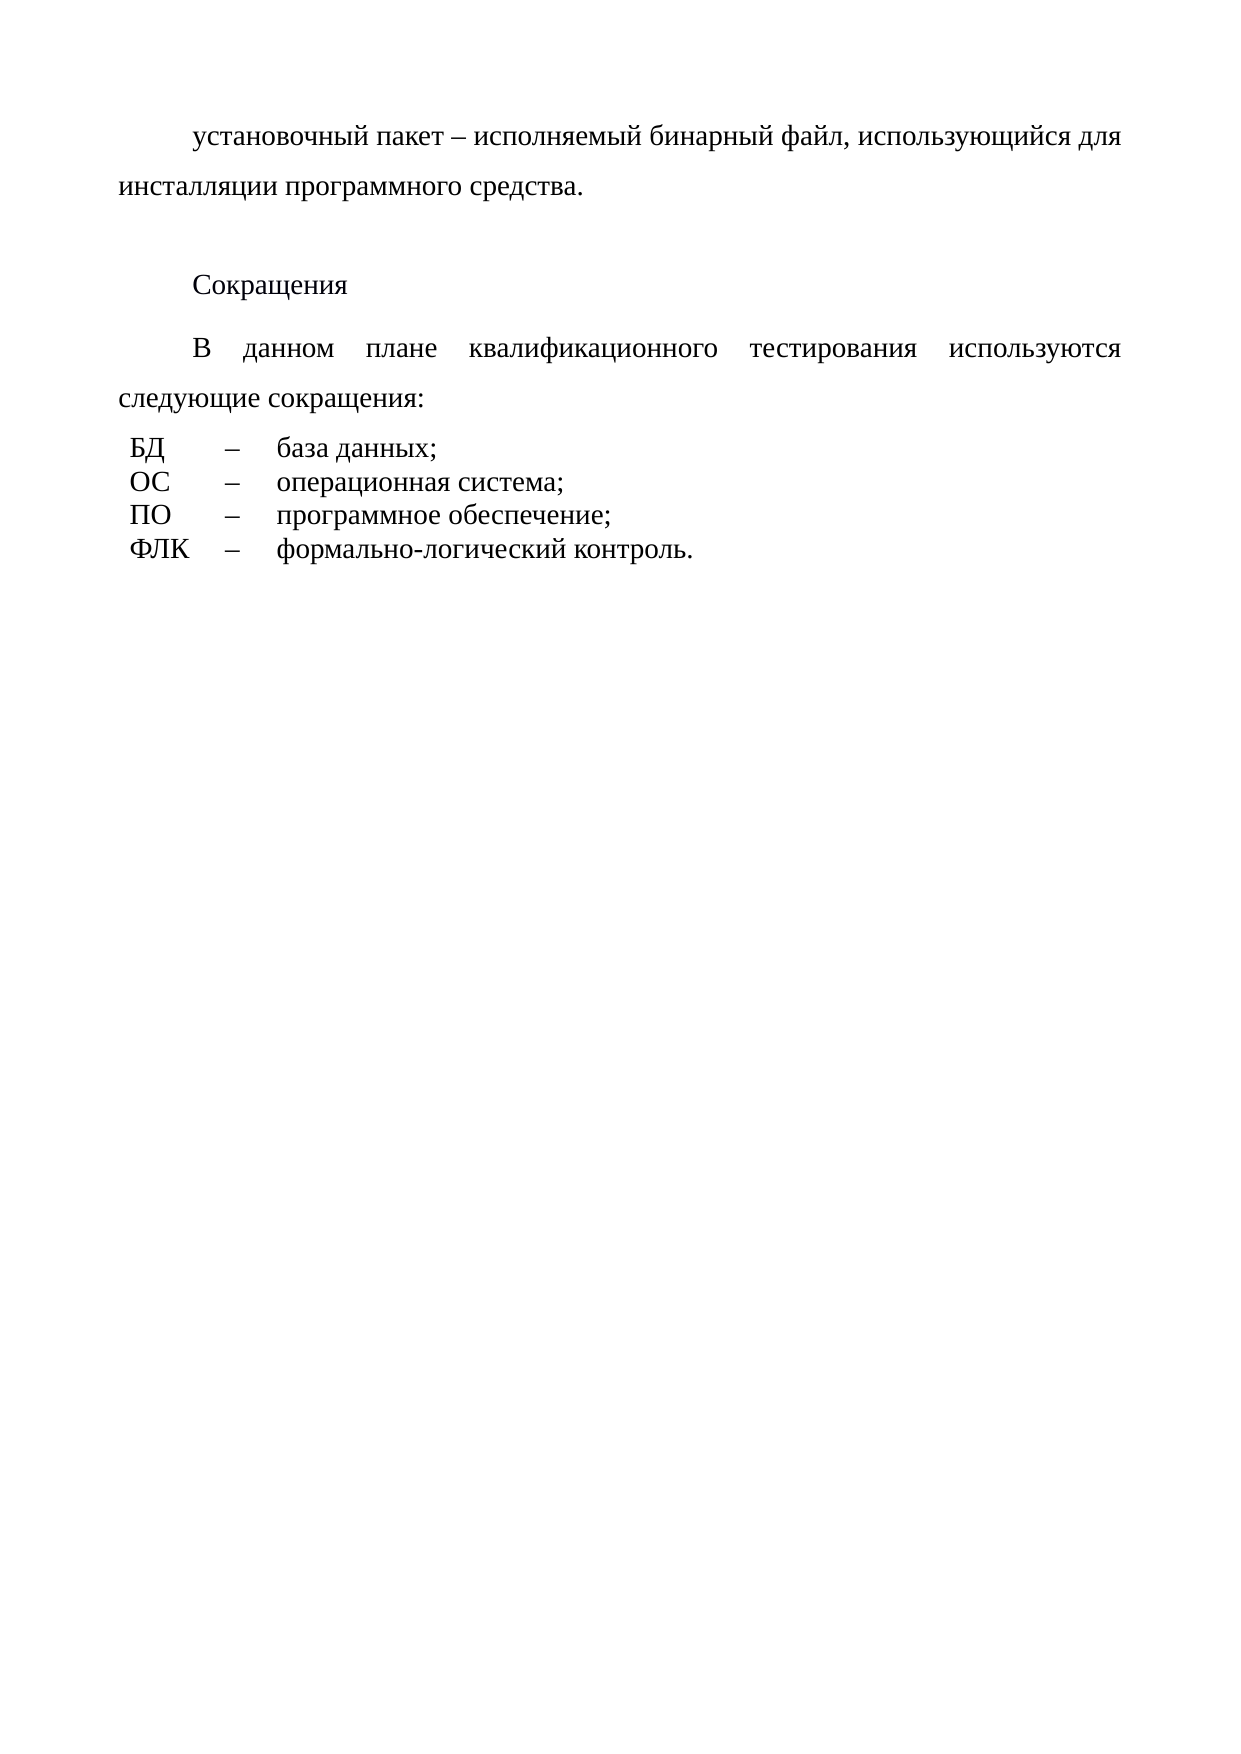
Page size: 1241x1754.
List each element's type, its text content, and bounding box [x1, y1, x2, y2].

table_cell ПО [118, 498, 206, 531]
table_cell – [206, 498, 265, 531]
table_cell формально-логический контроль. [265, 531, 1092, 564]
table_cell – [206, 531, 265, 564]
table_header БД [118, 430, 206, 464]
table_header база данных; [265, 430, 1092, 464]
table_header – [206, 430, 265, 464]
table_cell ОС [118, 464, 206, 497]
text В данном плане квалификационного тестирования используются следующие сокращения: [118, 330, 1122, 413]
text установочный пакет – исполняемый бинарный файл, использующийся для инсталляции программного средства. [118, 118, 1122, 202]
subtitle Сокращения [118, 267, 1122, 300]
table_cell – [206, 464, 265, 497]
table_cell операционная система; [265, 464, 1092, 497]
table_cell ФЛК [118, 531, 206, 564]
table_cell программное обеспечение; [265, 498, 1092, 531]
